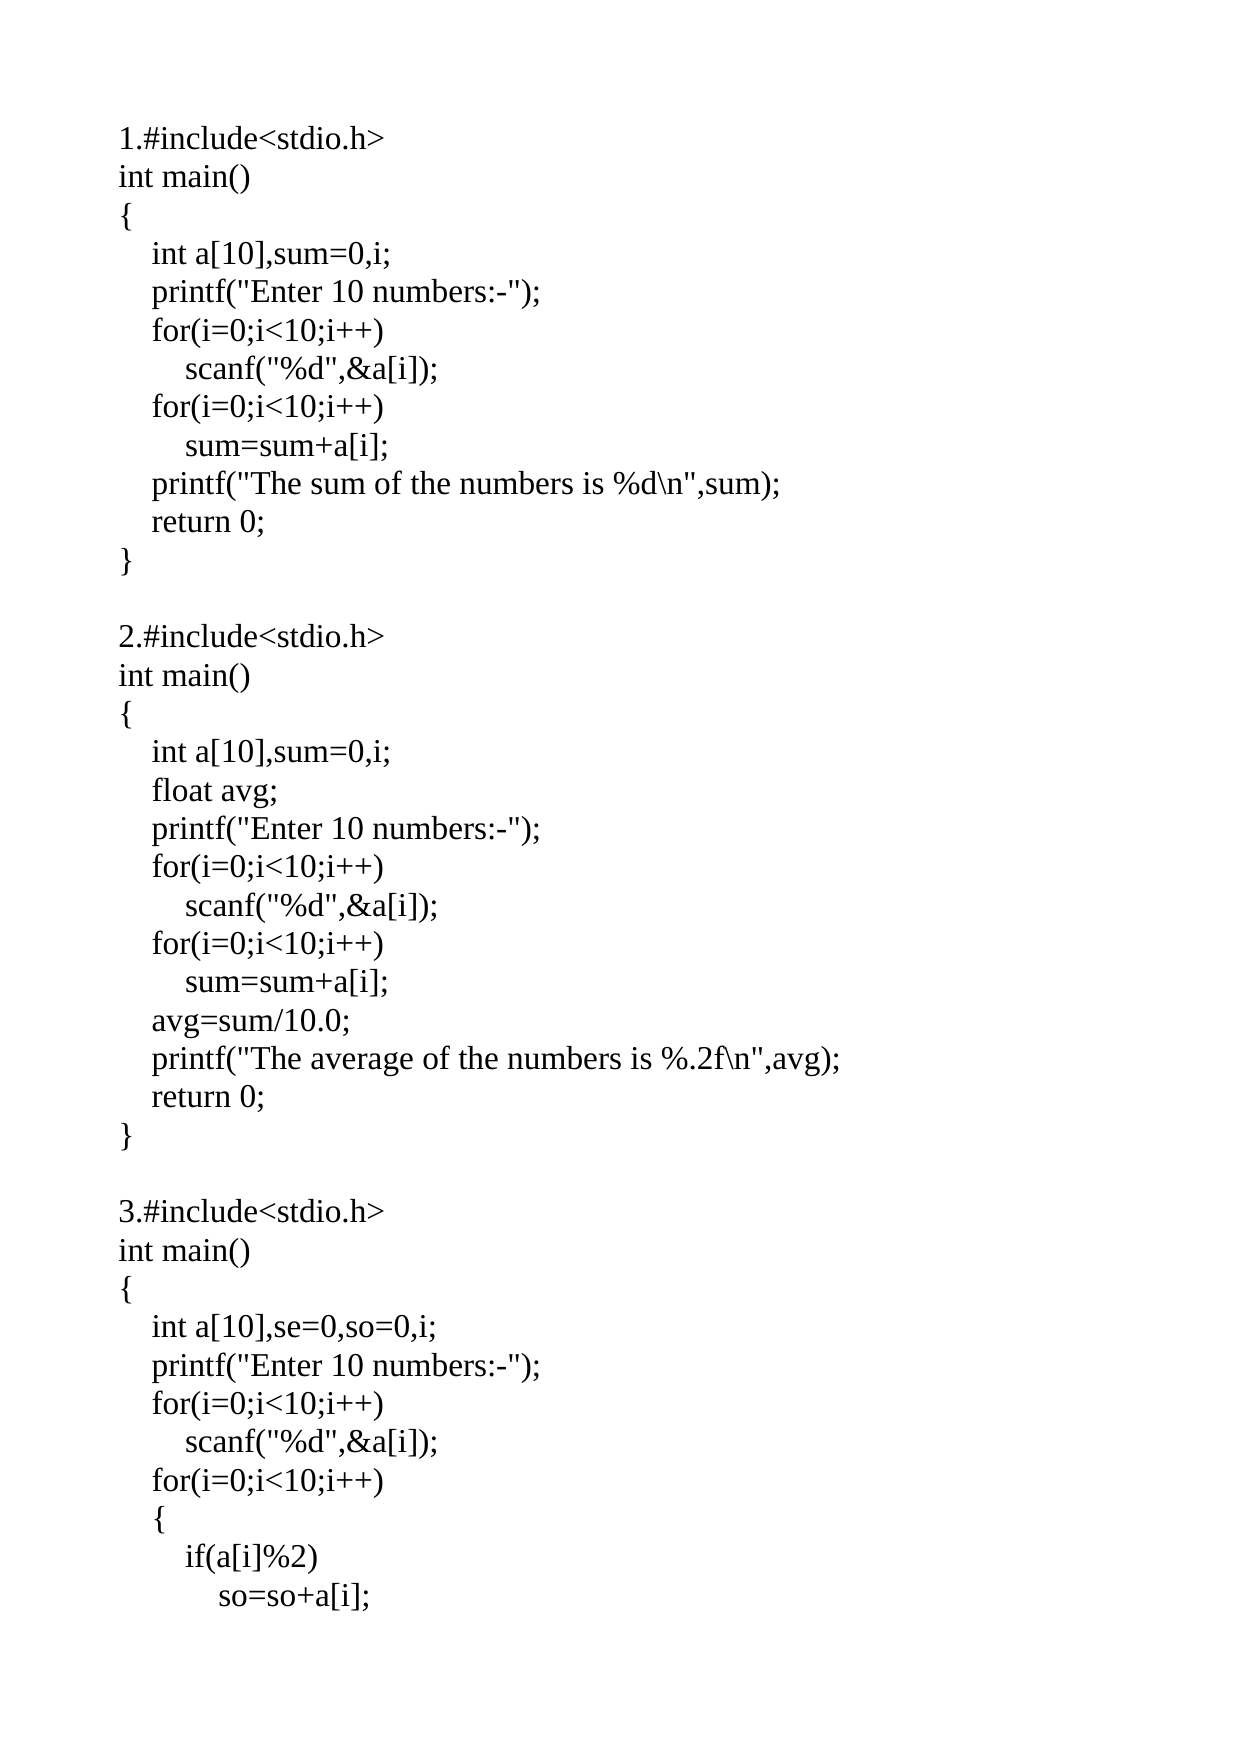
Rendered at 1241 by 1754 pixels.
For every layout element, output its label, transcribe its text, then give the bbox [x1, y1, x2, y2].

text int main() [118, 655, 1122, 693]
text 2.#include<stdio.h> [118, 616, 1122, 655]
text scanf("%d",&a[i]); [118, 1421, 1122, 1460]
text for(i=0;i<10;i++) [118, 923, 1122, 961]
text for(i=0;i<10;i++) [118, 846, 1122, 885]
text { [118, 195, 1122, 233]
text int main() [118, 156, 1122, 195]
text } [118, 1115, 1122, 1153]
text { [118, 693, 1122, 731]
text for(i=0;i<10;i++) [118, 386, 1122, 425]
text sum=sum+a[i]; [118, 961, 1122, 1000]
text for(i=0;i<10;i++) [118, 1460, 1122, 1498]
text return 0; [118, 1076, 1122, 1115]
text { [118, 1268, 1122, 1306]
text int a[10],sum=0,i; [118, 233, 1122, 271]
text } [118, 540, 1122, 578]
text if(a[i]%2) [118, 1536, 1122, 1575]
text printf("The average of the numbers is %.2f\n",avg); [118, 1038, 1122, 1076]
text sum=sum+a[i]; [118, 425, 1122, 463]
text 3.#include<stdio.h> [118, 1191, 1122, 1230]
text printf("Enter 10 numbers:-"); [118, 1345, 1122, 1383]
text float avg; [118, 770, 1122, 808]
text scanf("%d",&a[i]); [118, 885, 1122, 923]
text int main() [118, 1230, 1122, 1268]
text for(i=0;i<10;i++) [118, 310, 1122, 348]
text int a[10],sum=0,i; [118, 731, 1122, 770]
text printf("The sum of the numbers is %d\n",sum); [118, 463, 1122, 501]
text 1.#include<stdio.h> [118, 118, 1122, 156]
text printf("Enter 10 numbers:-"); [118, 271, 1122, 310]
text printf("Enter 10 numbers:-"); [118, 808, 1122, 846]
text return 0; [118, 501, 1122, 540]
text int a[10],se=0,so=0,i; [118, 1306, 1122, 1345]
text { [118, 1498, 1122, 1536]
text so=so+a[i]; [118, 1575, 1122, 1613]
text avg=sum/10.0; [118, 1000, 1122, 1038]
text scanf("%d",&a[i]); [118, 348, 1122, 386]
text for(i=0;i<10;i++) [118, 1383, 1122, 1421]
